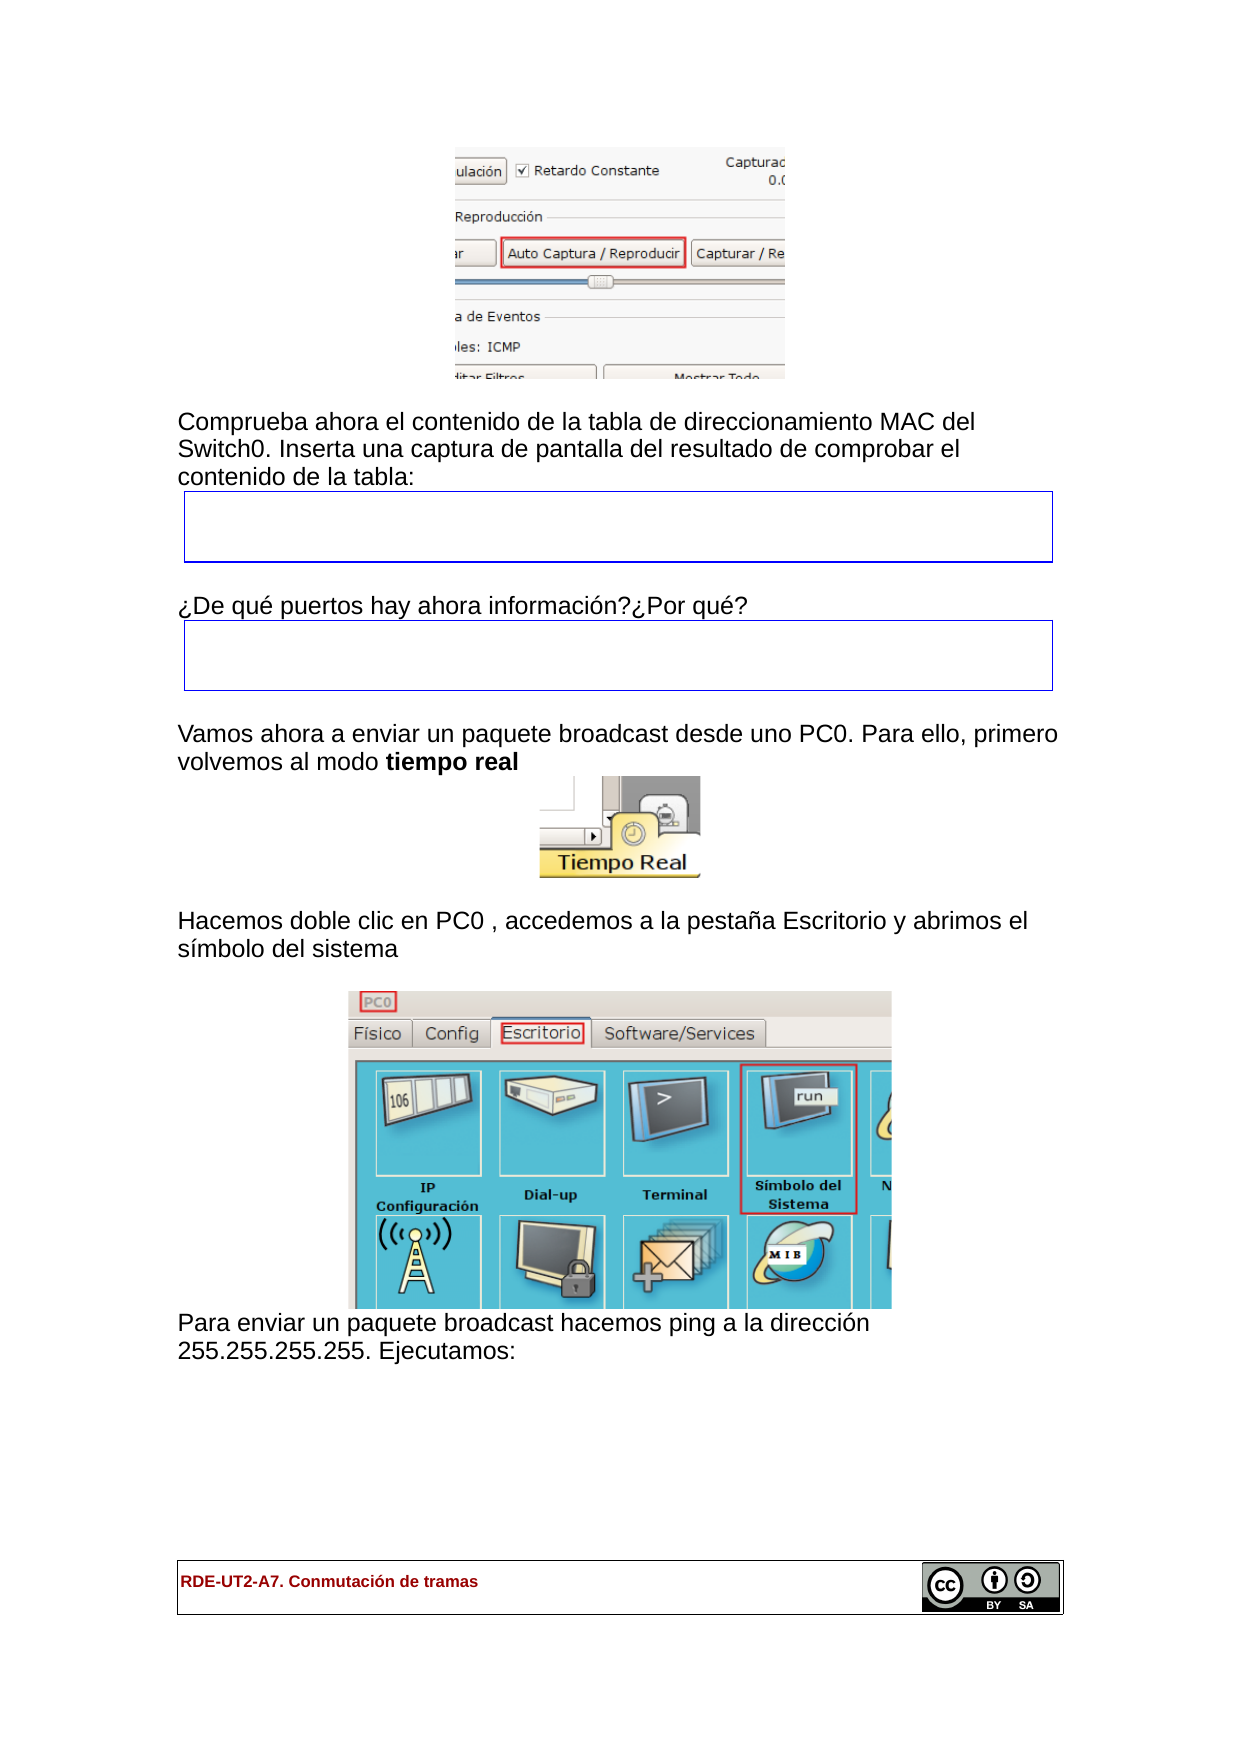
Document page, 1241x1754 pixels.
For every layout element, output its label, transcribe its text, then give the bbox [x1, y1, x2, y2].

text Hacemos doble clic en PC0 , accedemos a la pestaña Escritorio y abrimos el símbolo del sistema [177, 907, 1063, 963]
text Comprueba ahora el contenido de la tabla de direccionamiento MAC del Switch0. Inserta una captura de pantalla del resultado de comprobar el contenido de la tabla: [177, 407, 1063, 491]
picture [455, 147, 785, 379]
text Para enviar un paquete broadcast hacemos ping a la dirección 255.255.255.255. Ejecutamos: [177, 1294, 1063, 1364]
text ¿De qué puertos hay ahora información?¿Por qué? [177, 592, 1063, 619]
table_header [185, 621, 1052, 690]
table_header [185, 492, 1052, 561]
picture [348, 991, 892, 1309]
picture [539, 776, 701, 878]
text Vamos ahora a enviar un paquete broadcast desde uno PC0. Para ello, primero volvemos al modo tiempo real [177, 720, 1063, 776]
picture [922, 1562, 1060, 1612]
